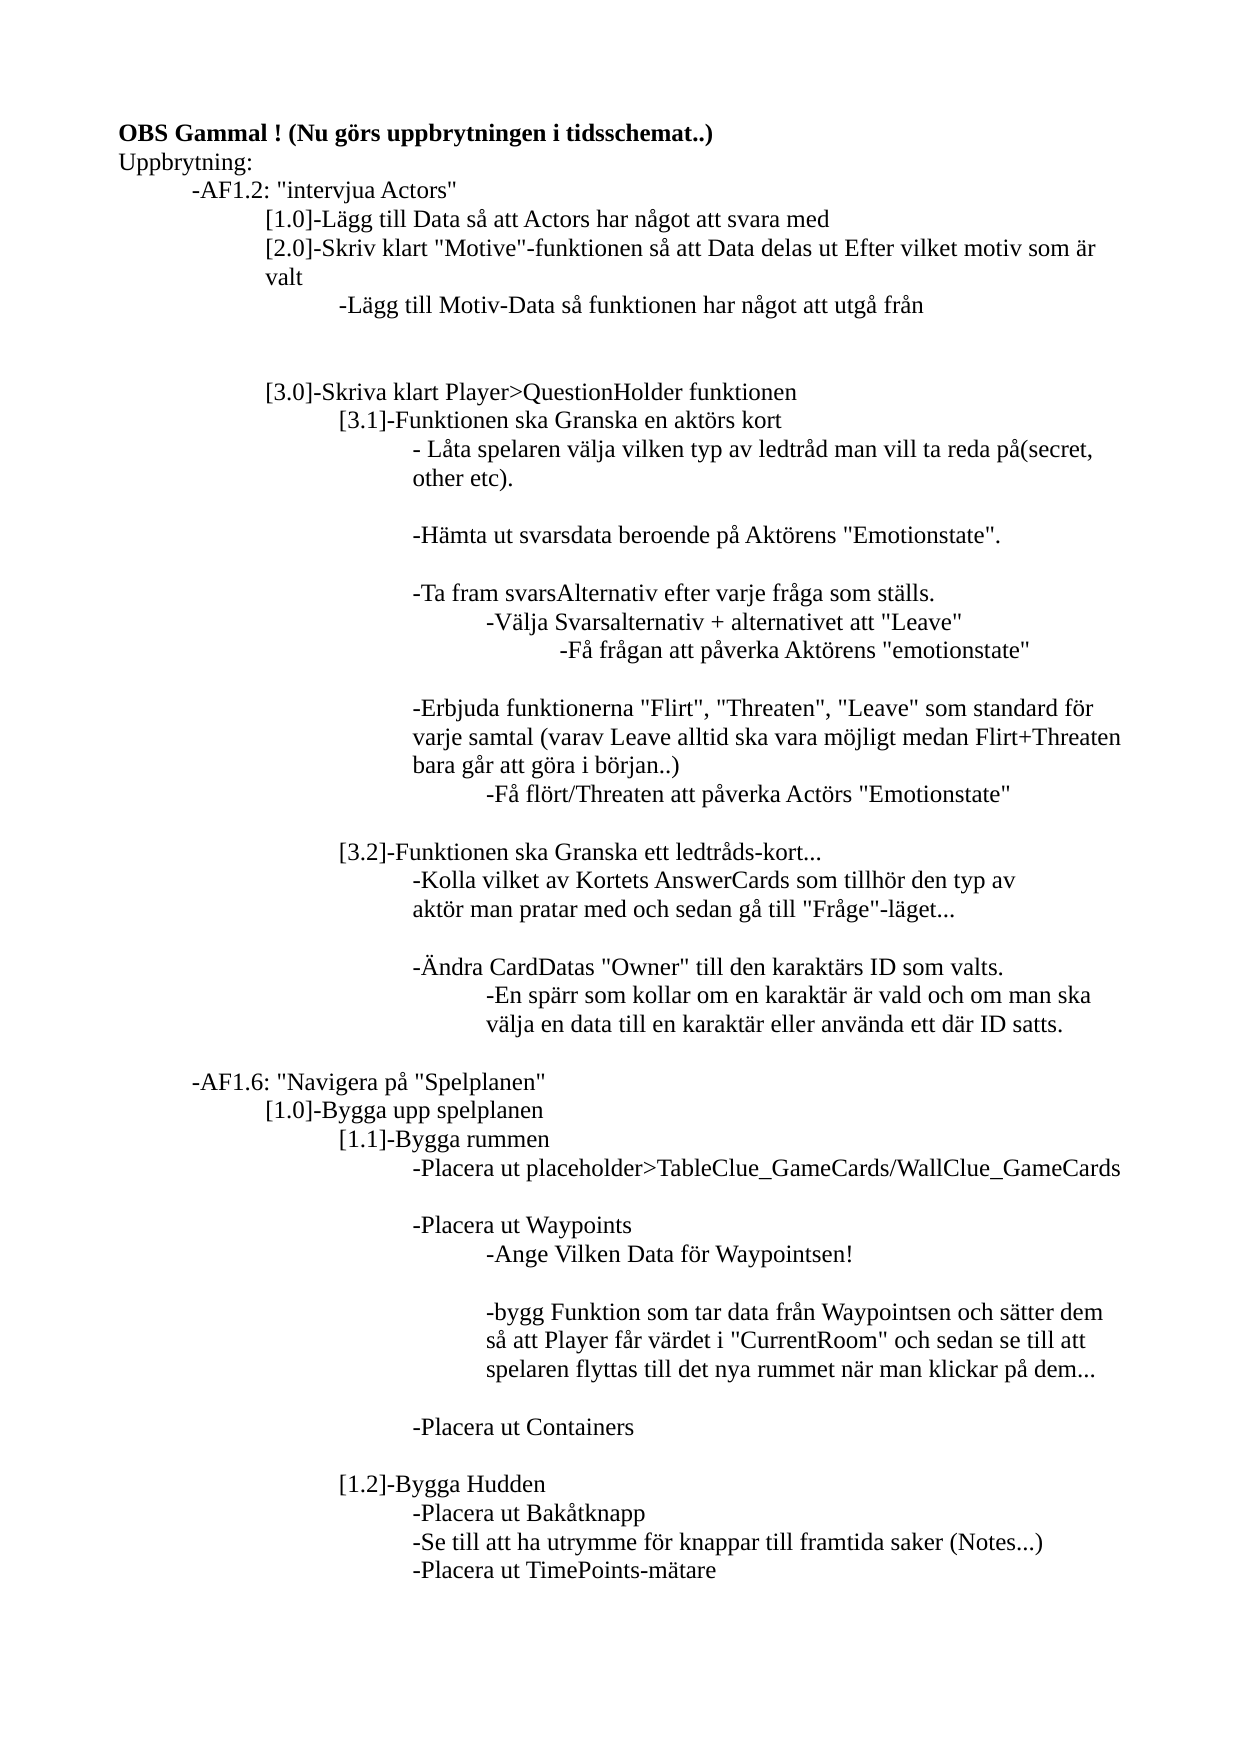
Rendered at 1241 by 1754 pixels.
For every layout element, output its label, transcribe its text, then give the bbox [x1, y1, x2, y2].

text - Låta spelaren välja vilken typ av ledtråd man vill ta reda på(secret, other etc). -Hämta ut svarsdata beroende på Aktörens "Emotionstate". -Ta fram svarsAlternativ efter varje fråga som ställs. -Välja Svarsalternativ + alternativet att "Leave" [118, 434, 1122, 636]
text -Erbjuda funktionerna "Flirt", "Threaten", "Leave" som standard för varje samtal (varav Leave alltid ska vara möjligt medan Flirt+Threaten bara går att göra i början..) [118, 693, 1122, 779]
text -Placera ut Waypoints -Ange Vilken Data för Waypointsen! [118, 1182, 1122, 1297]
text -bygg Funktion som tar data från Waypointsen och sätter dem så att Player får värdet i "CurrentRoom" och sedan se till att spelaren flyttas till det nya rummet när man klickar på dem... [118, 1297, 1122, 1383]
text -Placera ut placeholder>TableClue_GameCards/WallClue_GameCards [118, 1153, 1122, 1182]
text -AF1.2: "intervjua Actors" [1.0]-Lägg till Data så att Actors har något att svara med [118, 176, 1122, 233]
text -Ändra CardDatas "Owner" till den karaktärs ID som valts. -En spärr som kollar om en karaktär är vald och om man ska välja en data till en karaktär eller använda ett där ID satts. [118, 952, 1122, 1038]
text OBS Gammal ! (Nu görs uppbrytningen i tidsschemat..) Uppbrytning: [118, 118, 1122, 176]
text -Få frågan att påverka Aktörens "emotionstate" [118, 636, 1122, 693]
text -Få flört/Threaten att påverka Actörs "Emotionstate" [118, 779, 1122, 808]
text [3.0]-Skriva klart Player>QuestionHolder funktionen [3.1]-Funktionen ska Granska en aktörs kort [118, 377, 1122, 434]
text -Placera ut TimePoints-mätare [118, 1556, 1122, 1584]
text [2.0]-Skriv klart "Motive"-funktionen så att Data delas ut Efter vilket motiv som är valt -Lägg till Motiv-Data så funktionen har något att utgå från [118, 233, 1122, 377]
text -AF1.6: "Navigera på "Spelplanen" [1.0]-Bygga upp spelplanen [1.1]-Bygga rummen [118, 1067, 1122, 1153]
text [3.2]-Funktionen ska Granska ett ledtråds-kort... -Kolla vilket av Kortets AnswerCards som tillhör den typ av aktör man pratar med och sedan gå till "Fråge"-läget... [118, 808, 1122, 952]
text -Placera ut Containers [1.2]-Bygga Hudden -Placera ut Bakåtknapp -Se till att ha utrymme för knappar till framtida saker (Notes...) [118, 1383, 1122, 1556]
